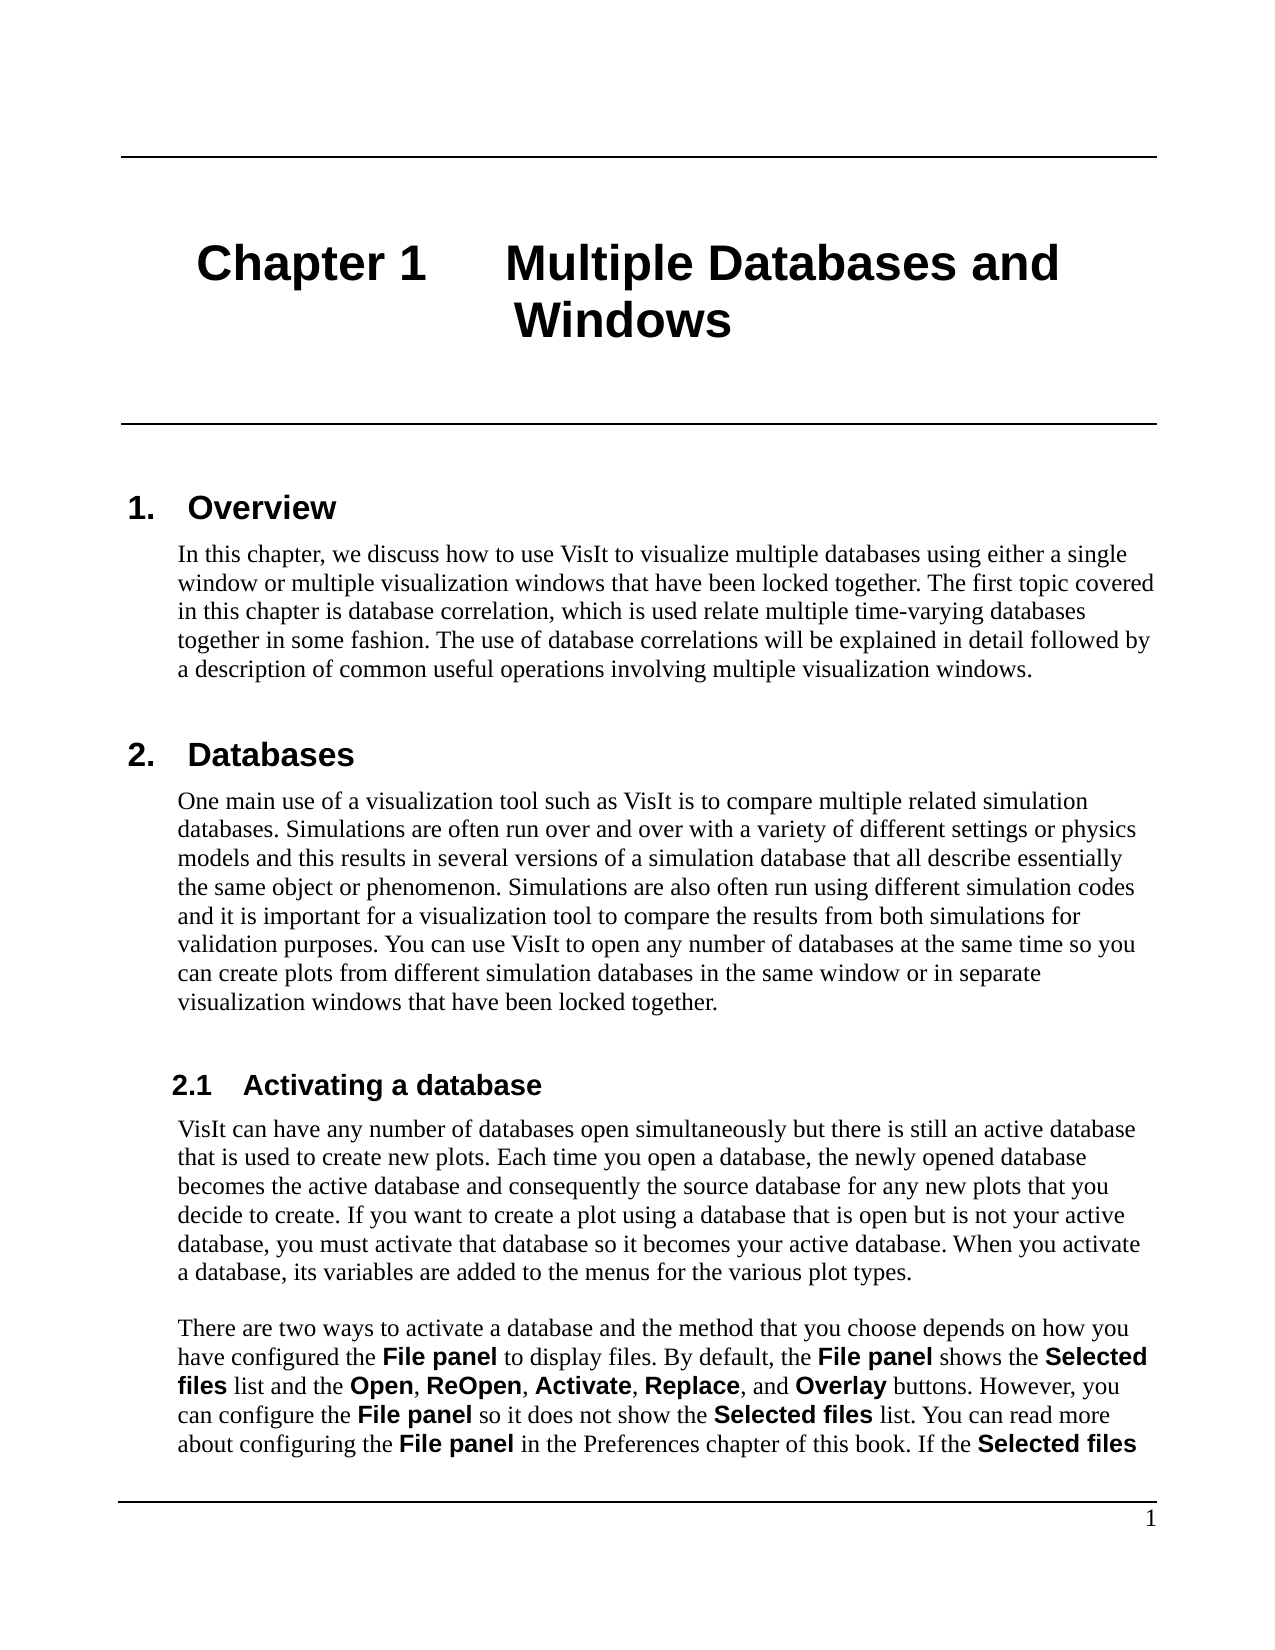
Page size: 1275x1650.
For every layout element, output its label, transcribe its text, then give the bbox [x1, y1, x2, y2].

text VisIt can have any number of databases open simultaneously but there is still an active database that is used to create new plots. Each time you open a database, the newly opened database becomes the active database and consequently the source database for any new plots that you decide to create. If you want to create a plot using a database that is open but is not your active database, you must activate that database so it becomes your active database. When you activate a database, its variables are added to the menus for the various plot types. [177, 1114, 1157, 1286]
subtitle Overview [118, 488, 1157, 526]
title Multiple Databases and Windows [121, 158, 1157, 423]
text One main use of a visualization tool such as VisIt is to compare multiple related simulation databases. Simulations are often run over and over with a variety of different settings or physics models and this results in several versions of a simulation database that all describe essentially the same object or phenomenon. Simulations are also often run using different simulation codes and it is important for a visualization tool to compare the results from both simulations for validation purposes. You can use VisIt to open any number of databases at the same time so you can create plots from different simulation databases in the same window or in separate visualization windows that have been locked together. [177, 786, 1157, 1016]
text In this chapter, we discuss how to use VisIt to visualize multiple databases using either a single window or multiple visualization windows that have been locked together. The first topic covered in this chapter is database correlation, which is used relate multiple time-varying databases together in some fashion. The use of database correlations will be explained in detail followed by a description of common useful operations involving multiple visualization windows. [177, 539, 1157, 683]
text There are two ways to activate a database and the method that you choose depends on how you have configured the File panel to display files. By default, the File panel shows the Selected files list and the Open, ReOpen, Activate, Replace, and Overlay buttons. However, you can configure the File panel so it does not show the Selected files list. You can read more about configuring the File panel in the Preferences chapter of this book. If the Selected files [177, 1313, 1157, 1457]
subtitle Databases [118, 734, 1157, 773]
subtitle Activating a database [163, 1068, 1157, 1101]
